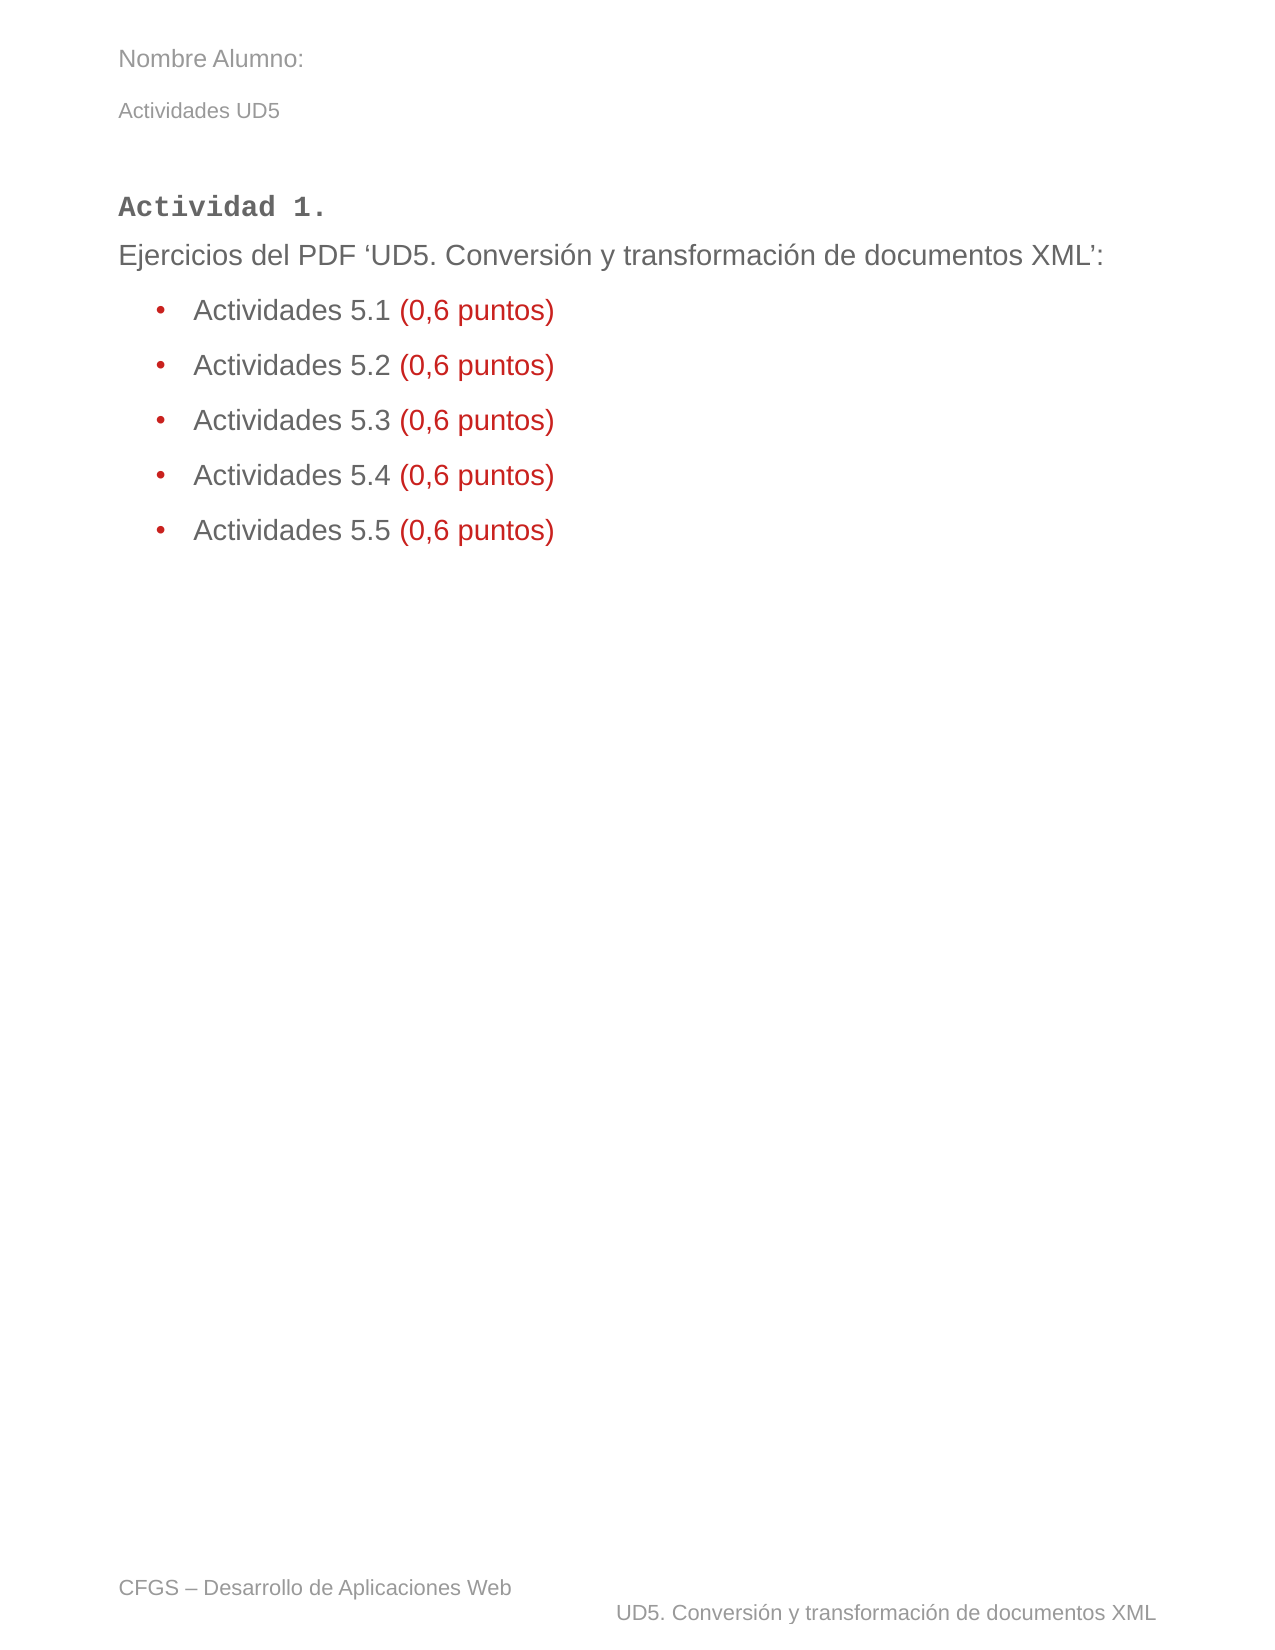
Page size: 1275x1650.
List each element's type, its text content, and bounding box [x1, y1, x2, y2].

list Actividades 5.4 (0,6 puntos) [156, 458, 1157, 492]
text Ejercicios del PDF ‘UD5. Conversión y transformación de documentos XML’: [118, 238, 1157, 272]
list Actividades 5.2 (0,6 puntos) [156, 348, 1157, 382]
list Actividades 5.5 (0,6 puntos) [156, 513, 1157, 547]
list Actividades 5.3 (0,6 puntos) [156, 403, 1157, 437]
list Actividades 5.1 (0,6 puntos) [156, 293, 1157, 327]
subtitle Actividad 1. [118, 192, 1157, 226]
